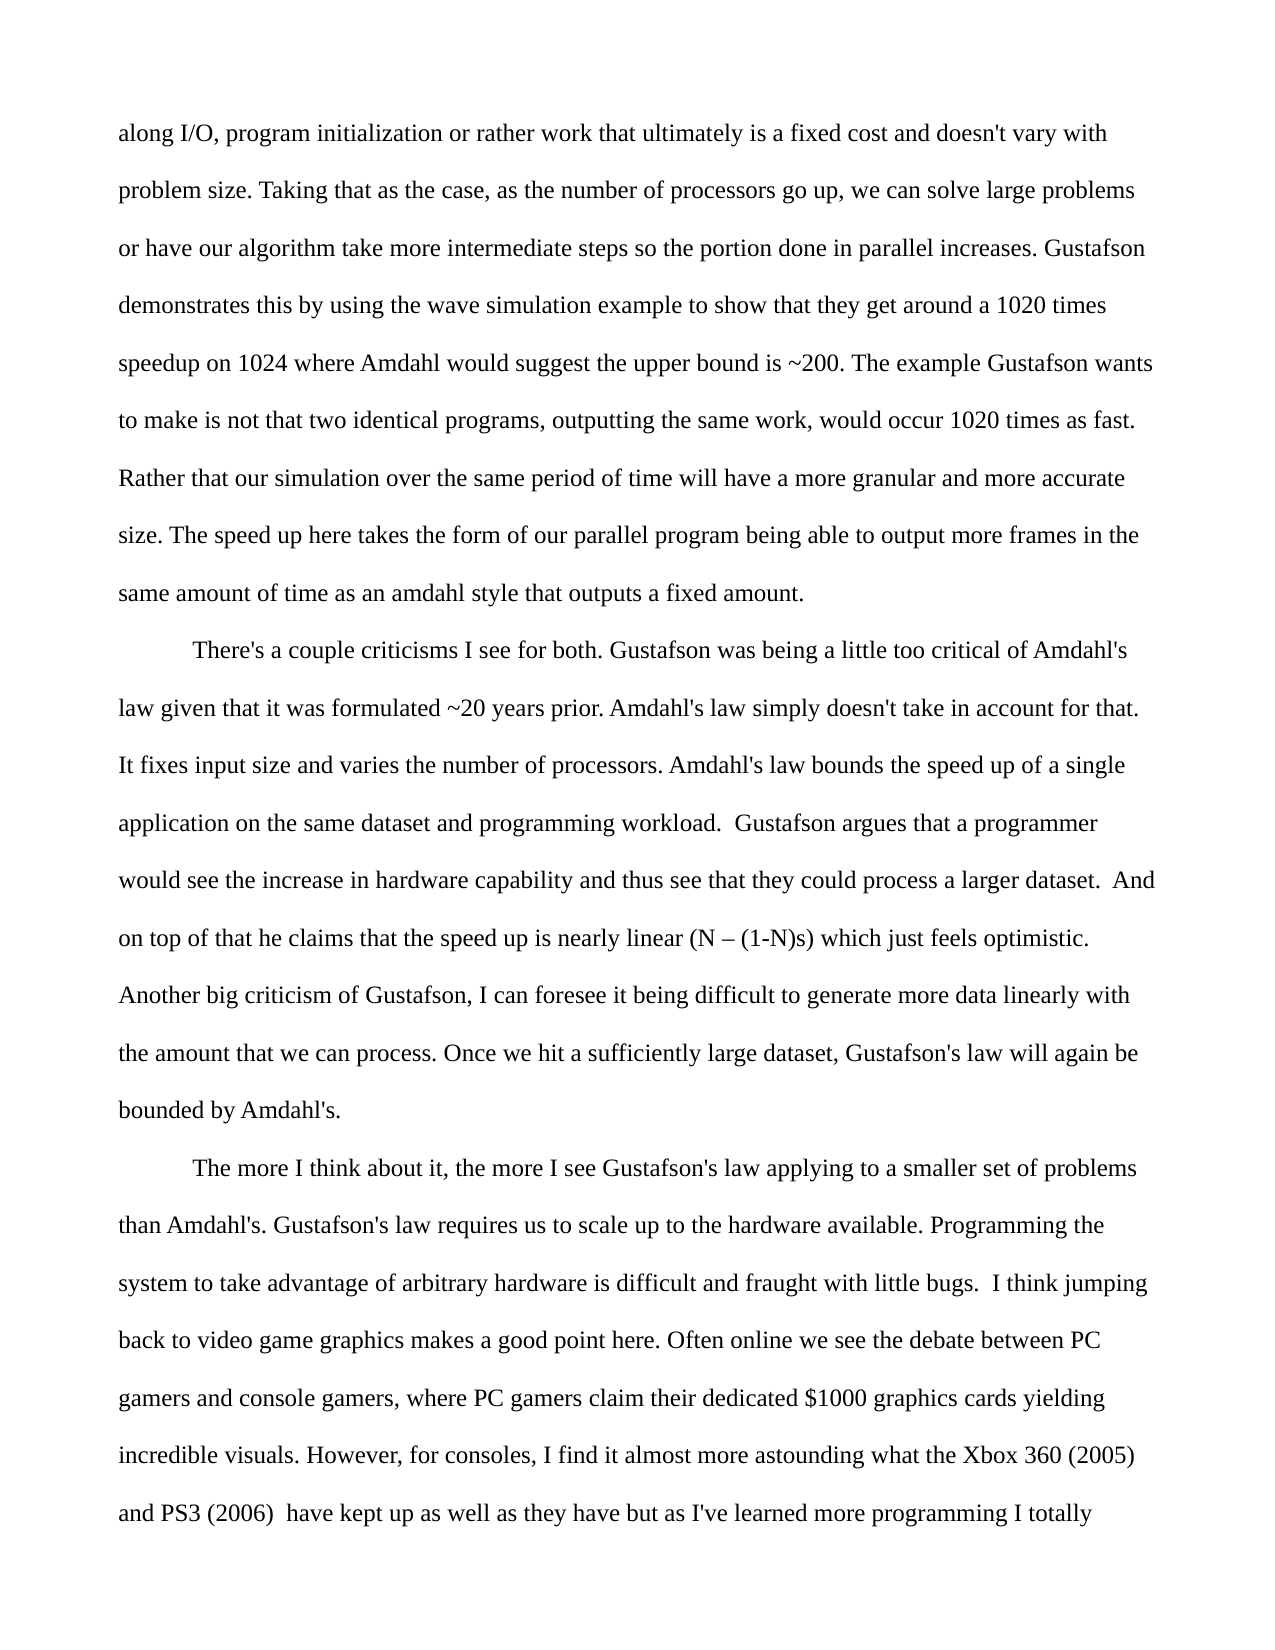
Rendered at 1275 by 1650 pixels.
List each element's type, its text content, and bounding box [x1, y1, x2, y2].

text The more I think about it, the more I see Gustafson's law applying to a smaller set of problems than Amdahl's. Gustafson's law requires us to scale up to the hardware available. Programming the system to take advantage of arbitrary hardware is difficult and fraught with little bugs. I think jumping back to video game graphics makes a good point here. Often online we see the debate between PC gamers and console gamers, where PC gamers claim their dedicated $1000 graphics cards yielding incredible visuals. However, for consoles, I find it almost more astounding what the Xbox 360 (2005) and PS3 (2006) have kept up as well as they have but as I've learned more programming I totally [118, 1153, 1157, 1527]
text There's a couple criticisms I see for both. Gustafson was being a little too critical of Amdahl's law given that it was formulated ~20 years prior. Amdahl's law simply doesn't take in account for that. It fixes input size and varies the number of processors. Amdahl's law bounds the speed up of a single application on the same dataset and programming workload. Gustafson argues that a programmer would see the increase in hardware capability and thus see that they could process a larger dataset. And on top of that he claims that the speed up is nearly linear (N – (1-N)s) which just feels optimistic. Another big criticism of Gustafson, I can foresee it being difficult to generate more data linearly with the amount that we can process. Once we hit a sufficiently large dataset, Gustafson's law will again be bounded by Amdahl's. [118, 636, 1157, 1124]
text along I/O, program initialization or rather work that ultimately is a fixed cost and doesn't vary with problem size. Taking that as the case, as the number of processors go up, we can solve large problems or have our algorithm take more intermediate steps so the portion done in parallel increases. Gustafson demonstrates this by using the wave simulation example to show that they get around a 1020 times speedup on 1024 where Amdahl would suggest the upper bound is ~200. The example Gustafson wants to make is not that two identical programs, outputting the same work, would occur 1020 times as fast. Rather that our simulation over the same period of time will have a more granular and more accurate size. The speed up here takes the form of our parallel program being able to output more frames in the same amount of time as an amdahl style that outputs a fixed amount. [118, 118, 1157, 607]
